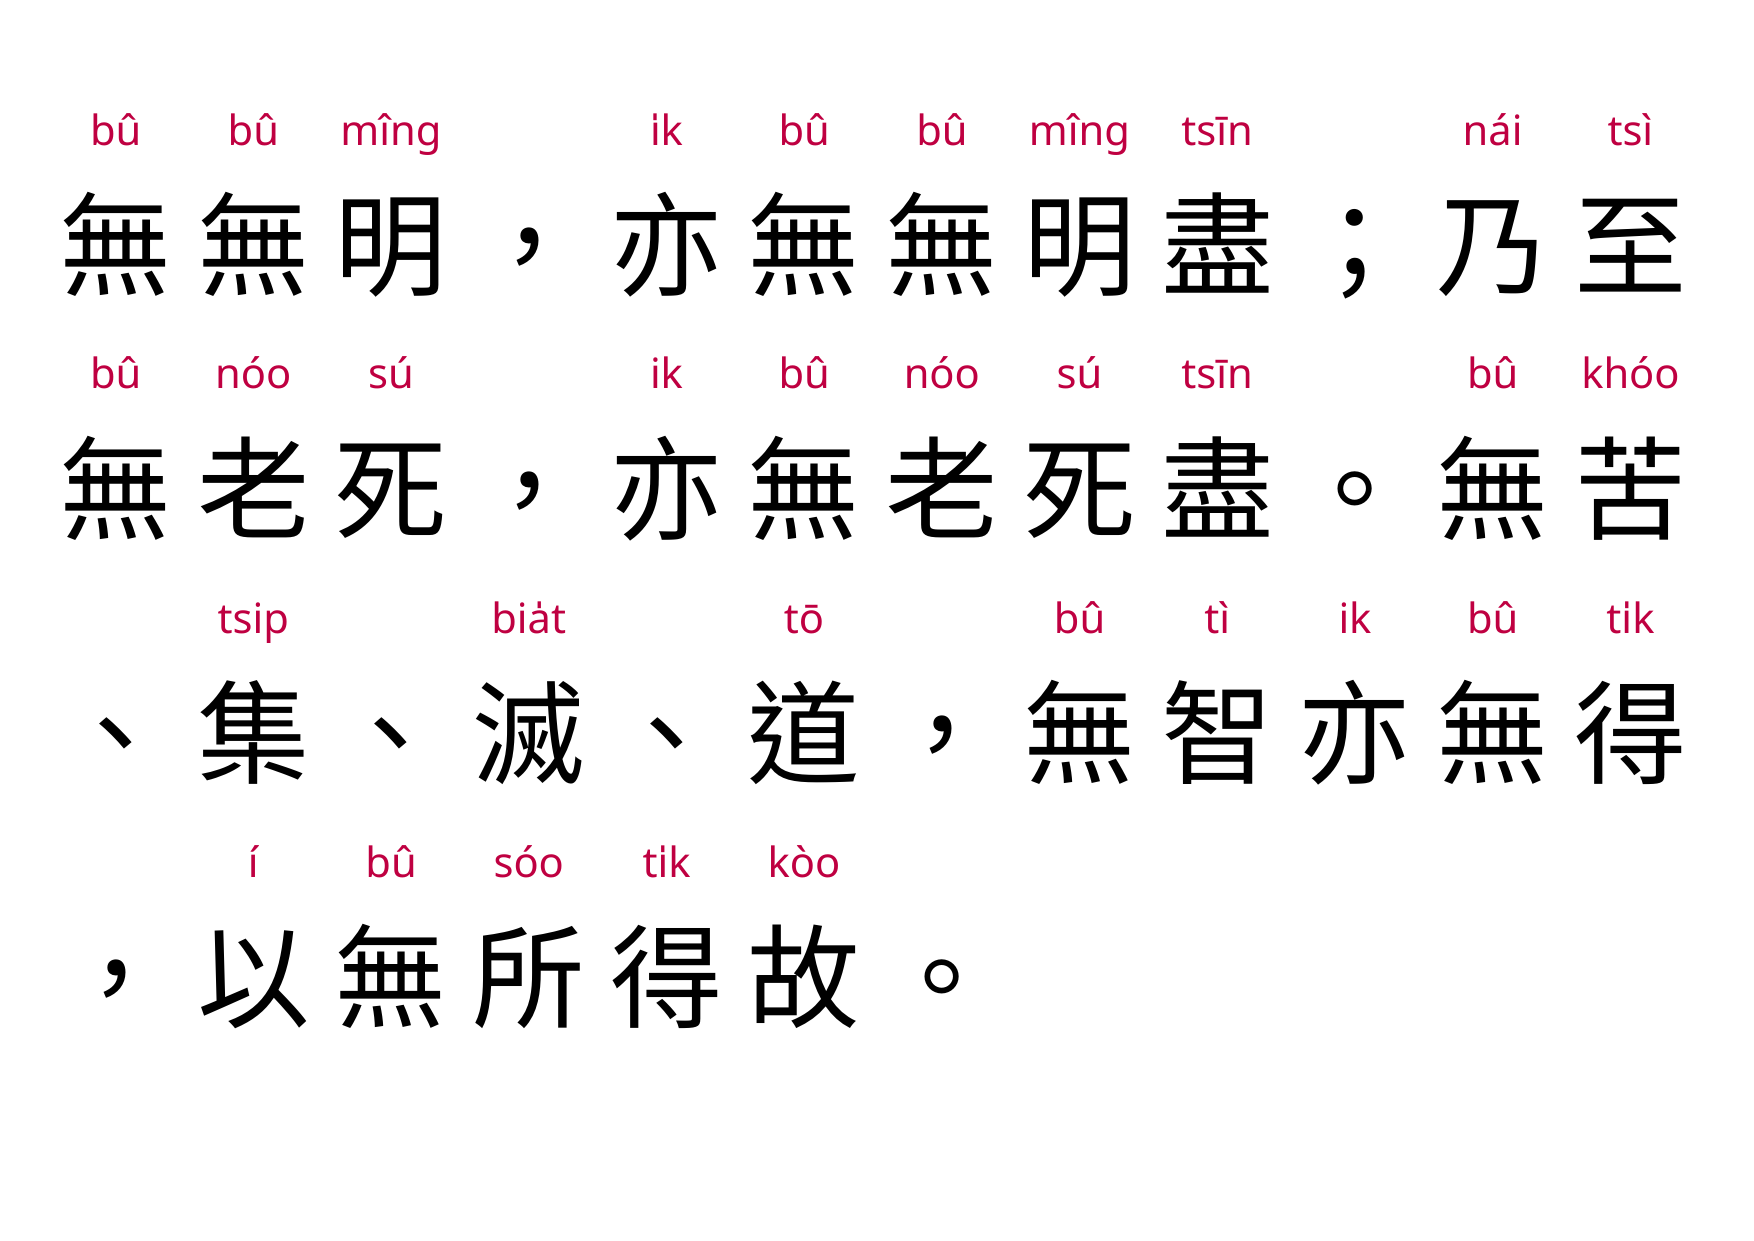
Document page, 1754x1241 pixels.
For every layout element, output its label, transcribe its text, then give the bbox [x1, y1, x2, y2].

text 無bû 無bû 明mîng ， 亦i̍k 無bû 無bû 明mîng 盡tsīn ； 乃nái 至tsì 無bû 老nóo 死sú ， 亦ik 無bû 老nóo 死sú 盡tsīn 。 無bû 苦khóo 、 集tsip 、 滅bia̍t 、 道tō ， 無bû 智tì 亦ik 無bû 得ti̍k ， 以í 無bû 所sóo 得ti̍k 故kòo 。 [59, 100, 1695, 1052]
